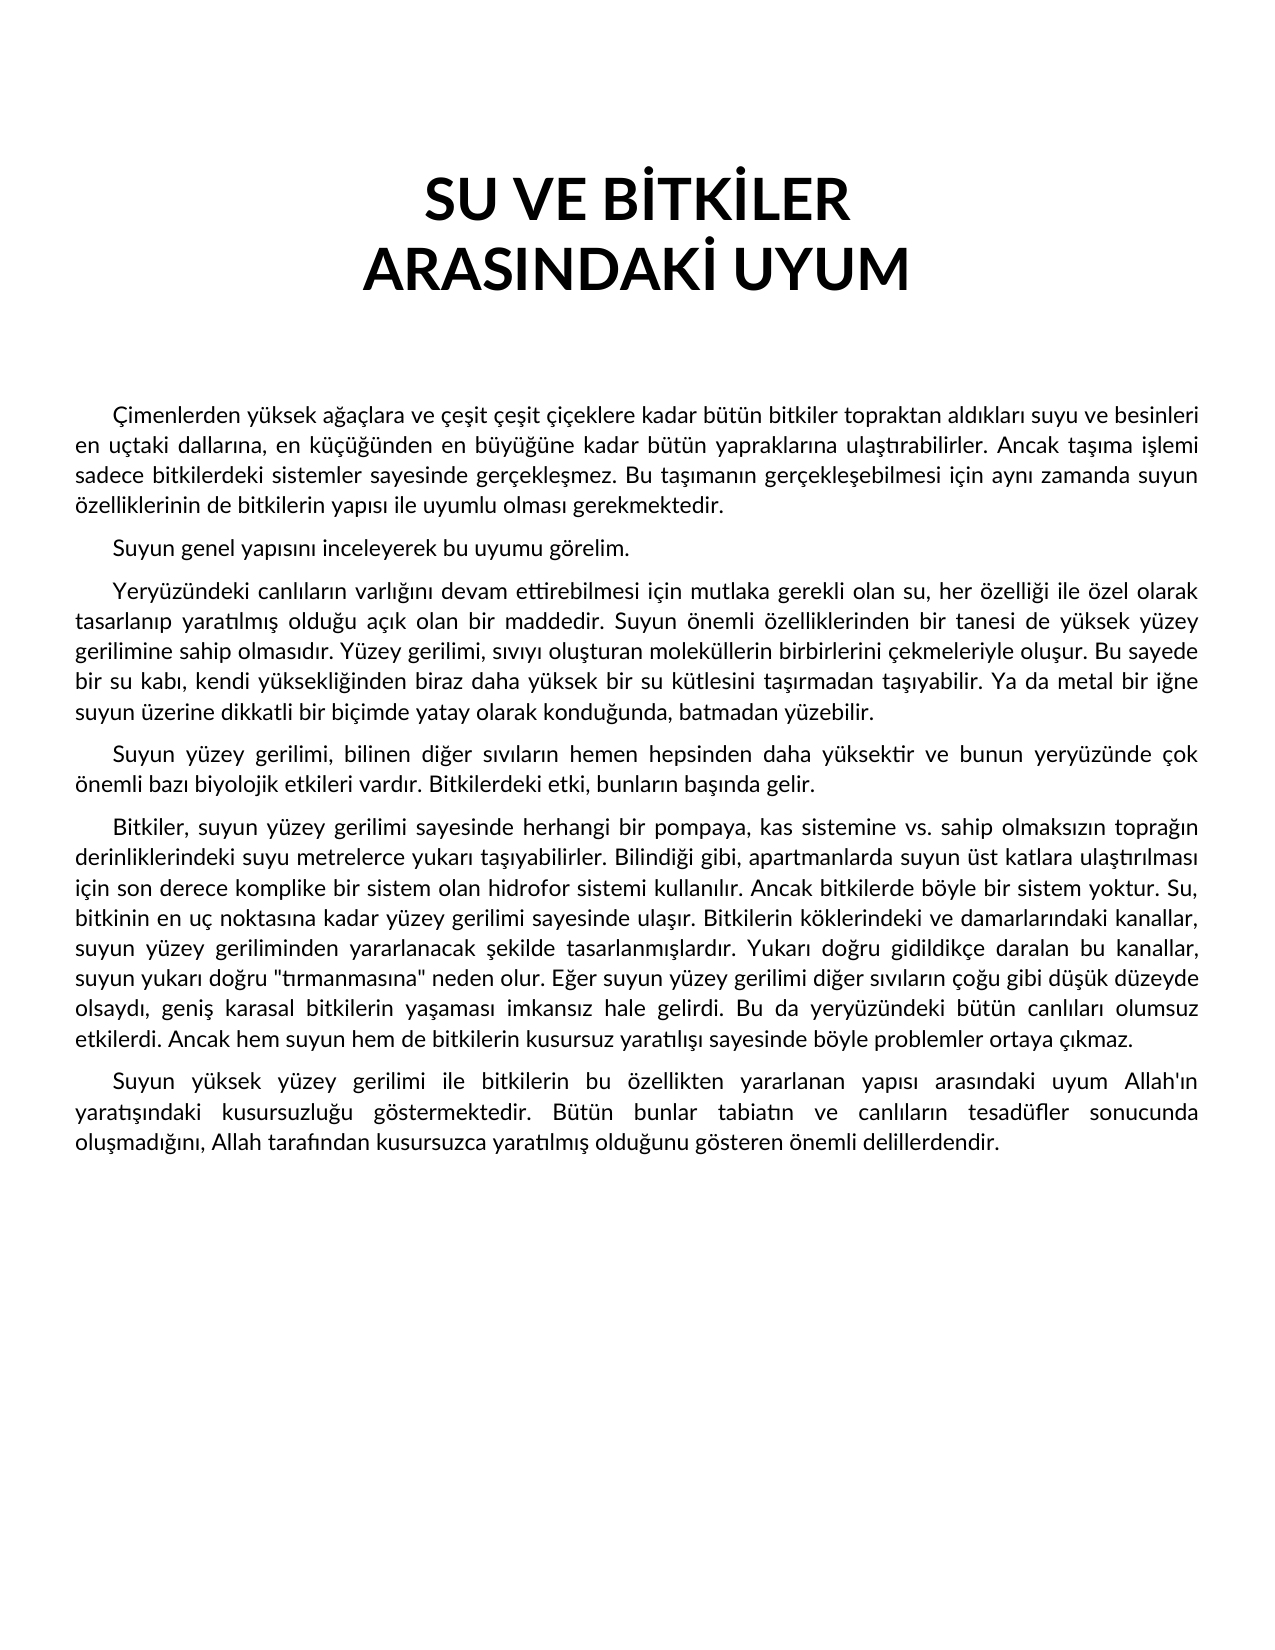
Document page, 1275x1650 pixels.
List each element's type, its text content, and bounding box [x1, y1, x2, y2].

text Bitkiler, suyun yüzey gerilimi sayesinde herhangi bir pompaya, kas sistemine vs. sahip olmaksızın toprağın derinliklerindeki suyu metrelerce yukarı taşıyabilirler. Bilindiği gibi, apartmanlarda suyun üst katlara ulaştırılması için son derece komplike bir sistem olan hidrofor sistemi kullanılır. Ancak bitkilerde böyle bir sistem yoktur. Su, bitkinin en uç noktasına kadar yüzey gerilimi sayesinde ulaşır. Bitkilerin köklerindeki ve damarlarındaki kanallar, suyun yüzey geriliminden yararlanacak şekilde tasarlanmışlardır. Yukarı doğru gidildikçe daralan bu kanallar, suyun yukarı doğru "tırmanmasına" neden olur. Eğer suyun yüzey gerilimi diğer sıvıların çoğu gibi düşük düzeyde olsaydı, geniş karasal bitkilerin yaşaması imkansız hale gelirdi. Bu da yeryüzündeki bütün canlıları olumsuz etkilerdi. Ancak hem suyun hem de bitkilerin kusursuz yaratılışı sayesinde böyle problemler ortaya çıkmaz. [75, 813, 1200, 1052]
subtitle SU VE BİTKİLER ARASINDAKİ UYUM [75, 162, 1200, 302]
text Suyun genel yapısını inceleyerek bu uyumu görelim. [75, 534, 1200, 561]
text Suyun yüksek yüzey gerilimi ile bitkilerin bu özellikten yararlanan yapısı arasındaki uyum Allah'ın yaratışındaki kusursuzluğu göstermektedir. Bütün bunlar tabiatın ve canlıların tesadüfler sonucunda oluşmadığını, Allah tarafından kusursuzca yaratılmış olduğunu gösteren önemli delillerdendir. [75, 1067, 1200, 1155]
text Çimenlerden yüksek ağaçlara ve çeşit çeşit çiçeklere kadar bütün bitkiler topraktan aldıkları suyu ve besinleri en uçtaki dallarına, en küçüğünden en büyüğüne kadar bütün yapraklarına ulaştırabilirler. Ancak taşıma işlemi sadece bitkilerdeki sistemler sayesinde gerçekleşmez. Bu taşımanın gerçekleşebilmesi için aynı zamanda suyun özelliklerinin de bitkilerin yapısı ile uyumlu olması gerekmektedir. [75, 400, 1200, 518]
text Suyun yüzey gerilimi, bilinen diğer sıvıların hemen hepsinden daha yüksektir ve bunun yeryüzünde çok önemli bazı biyolojik etkileri vardır. Bitkilerdeki etki, bunların başında gelir. [75, 740, 1200, 798]
text Yeryüzündeki canlıların varlığını devam ettirebilmesi için mutlaka gerekli olan su, her özelliği ile özel olarak tasarlanıp yaratılmış olduğu açık olan bir maddedir. Suyun önemli özelliklerinden bir tanesi de yüksek yüzey gerilimine sahip olmasıdır. Yüzey gerilimi, sıvıyı oluşturan moleküllerin birbirlerini çekmeleriyle oluşur. Bu sayede bir su kabı, kendi yüksekliğinden biraz daha yüksek bir su kütlesini taşırmadan taşıyabilir. Ya da metal bir iğne suyun üzerine dikkatli bir biçimde yatay olarak konduğunda, batmadan yüzebilir. [75, 576, 1200, 725]
